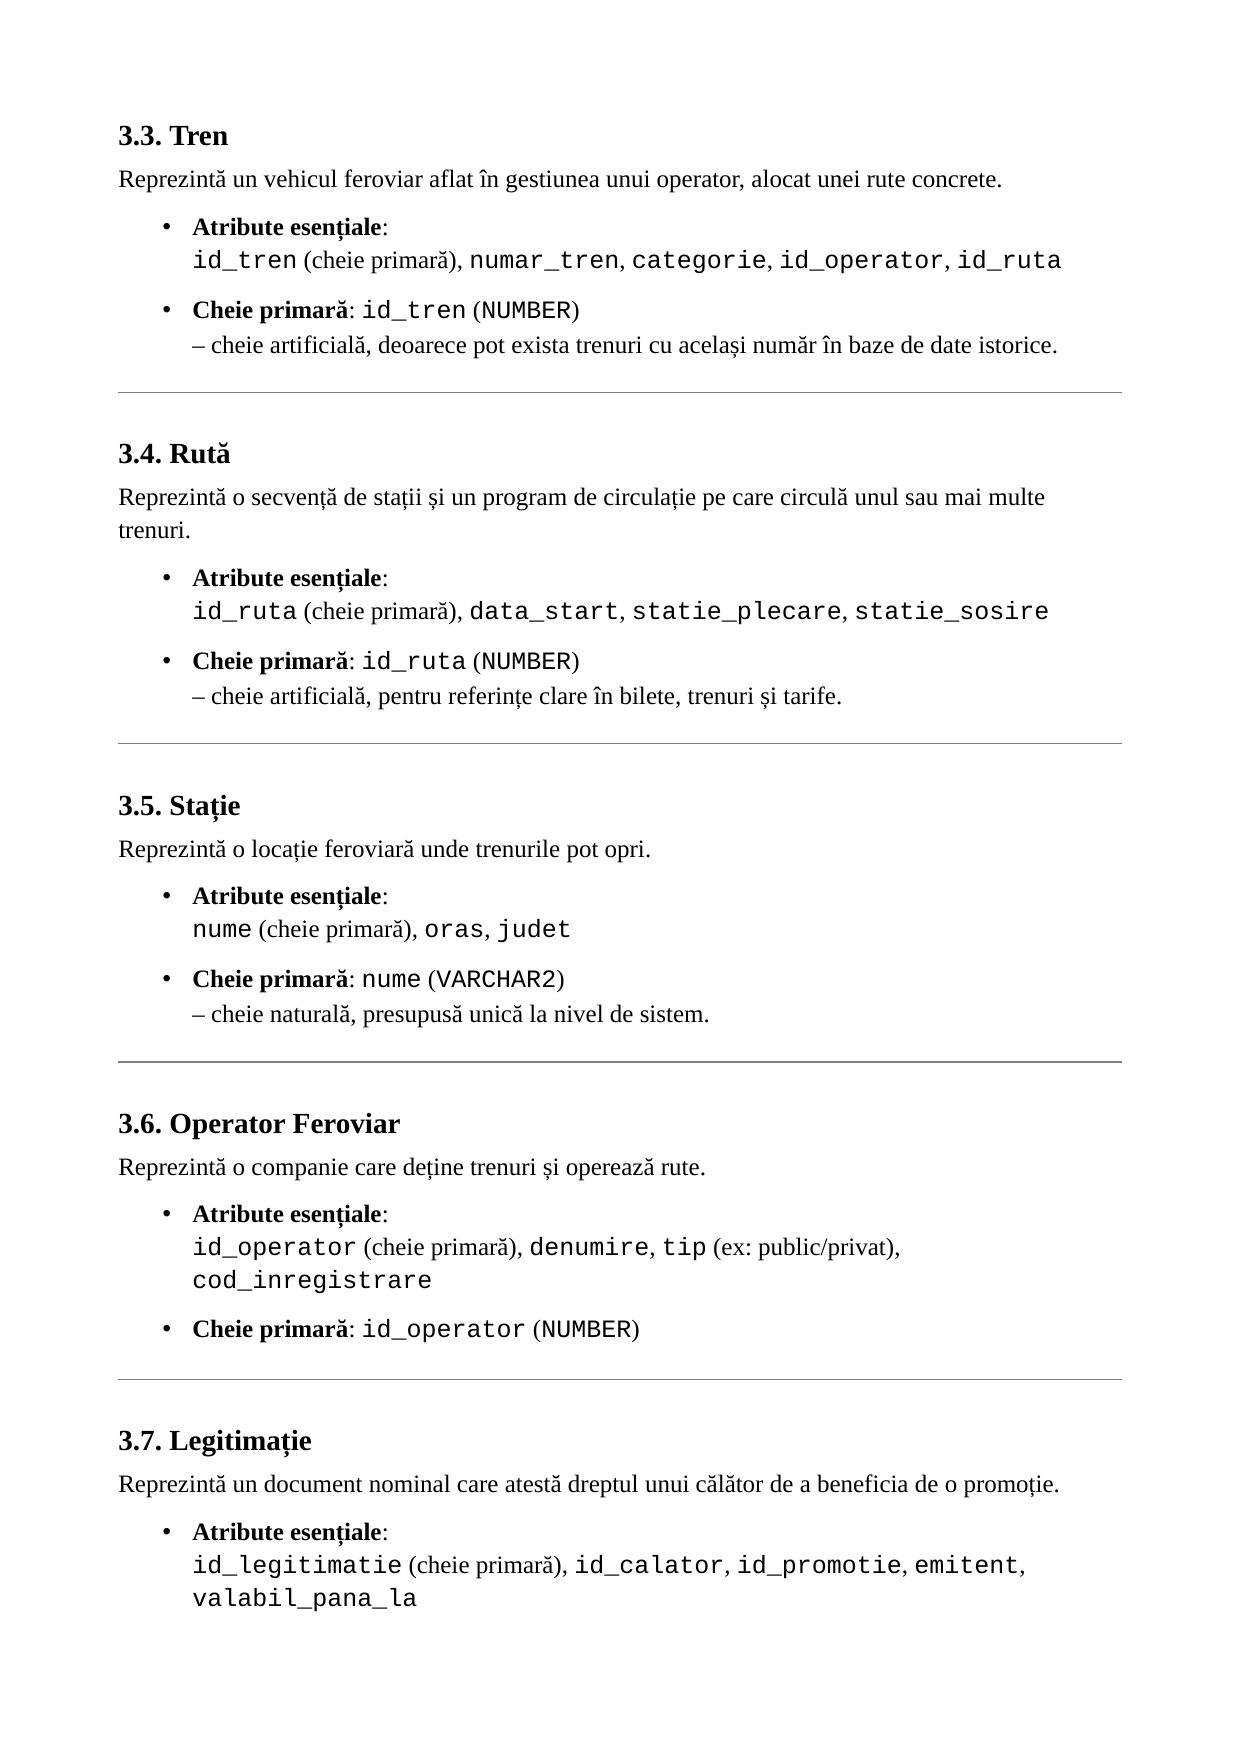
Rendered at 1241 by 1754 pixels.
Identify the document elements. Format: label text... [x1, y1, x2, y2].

list Cheie primară: id_ruta (NUMBER) – cheie artificială, pentru referințe clare în bilete, trenuri și tarife. [162, 646, 1122, 710]
list Atribute esențiale: id_operator (cheie primară), denumire, tip (ex: public/privat), cod_inregistrare [162, 1199, 1122, 1296]
subtitle 3.4. Rută [118, 436, 1122, 470]
list Cheie primară: id_tren (NUMBER) – cheie artificială, deoarece pot exista trenuri cu același număr în baze de date istorice. [162, 295, 1122, 359]
list Atribute esențiale: nume (cheie primară), oras, judet [162, 881, 1122, 945]
subtitle 3.3. Tren [118, 118, 1122, 152]
list Atribute esențiale: id_tren (cheie primară), numar_tren, categorie, id_operator, id_ruta [162, 212, 1122, 276]
list Cheie primară: nume (VARCHAR2) – cheie naturală, presupusă unică la nivel de sistem. [162, 964, 1122, 1028]
text Reprezintă o locație feroviară unde trenurile pot opri. [118, 834, 1122, 862]
subtitle 3.6. Operator Feroviar [118, 1106, 1122, 1139]
list Cheie primară: id_operator (NUMBER) [162, 1314, 1122, 1345]
text Reprezintă un document nominal care atestă dreptul unui călător de a beneficia de o promoție. [118, 1469, 1122, 1498]
text Reprezintă un vehicul feroviar aflat în gestiunea unui operator, alocat unei rute concrete. [118, 164, 1122, 193]
subtitle 3.7. Legitimație [118, 1423, 1122, 1457]
text Reprezintă o secvență de stații și un program de circulație pe care circulă unul sau mai multe trenuri. [118, 482, 1122, 544]
subtitle 3.5. Stație [118, 788, 1122, 821]
list Atribute esențiale: id_ruta (cheie primară), data_start, statie_plecare, statie_sosire [162, 563, 1122, 627]
list Atribute esențiale: id_legitimatie (cheie primară), id_calator, id_promotie, emitent, valabil_pana_la [162, 1517, 1122, 1613]
text Reprezintă o companie care deține trenuri și operează rute. [118, 1152, 1122, 1181]
